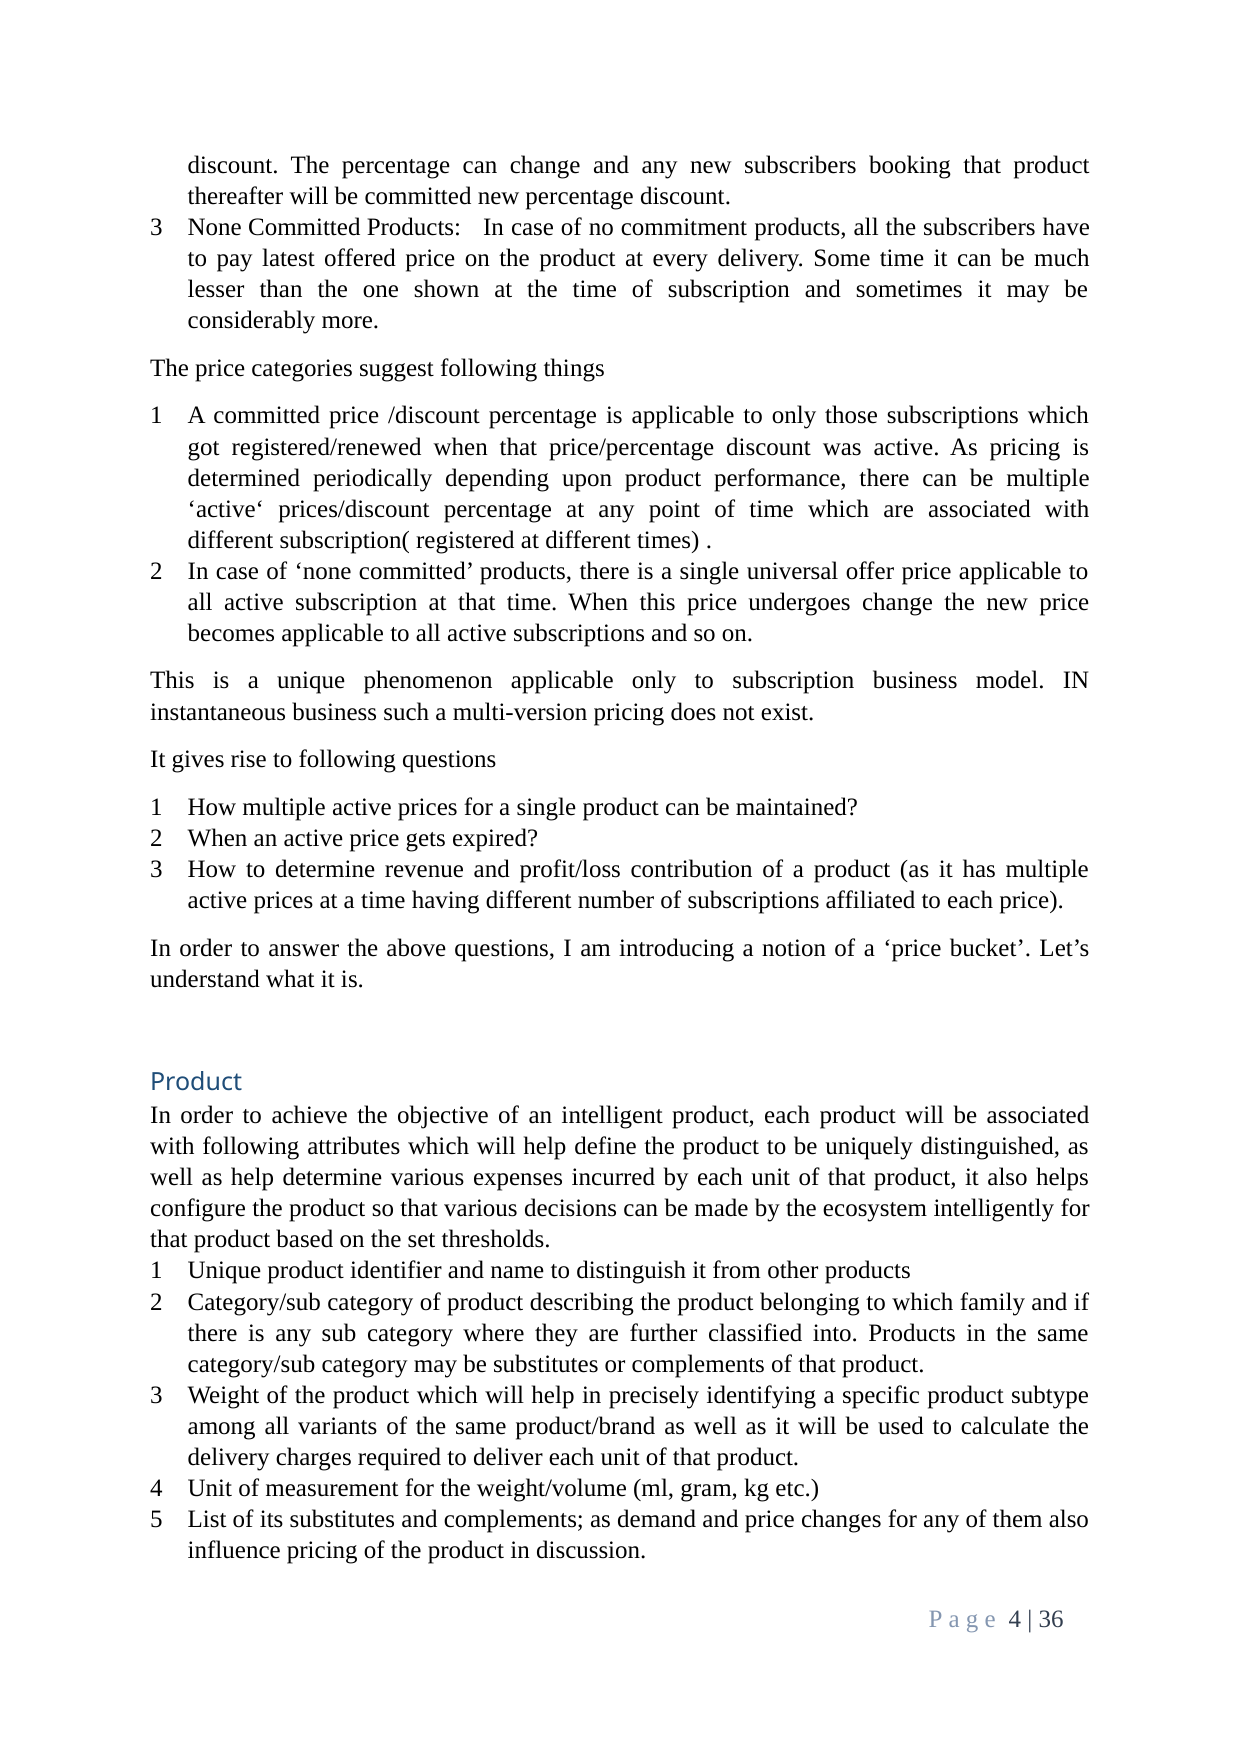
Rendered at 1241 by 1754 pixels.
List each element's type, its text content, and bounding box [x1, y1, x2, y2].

list In case of ‘none committed’ products, there is a single universal offer price applicable to all active subscription at that time. When this price undergoes change the new price becomes applicable to all active subscriptions and so on. [150, 556, 1090, 647]
list Unit of measurement for the weight/volume (ml, gram, kg etc.) [150, 1473, 1090, 1502]
list List of its substitutes and complements; as demand and price changes for any of them also influence pricing of the product in discussion. [150, 1504, 1090, 1564]
list When an active price gets expired? [150, 823, 1090, 852]
list Unique product identifier and name to distinguish it from other products [150, 1256, 1090, 1284]
list None Committed Products: In case of no commitment products, all the subscribers have to pay latest offered price on the product at every delivery. Some time it can be much lesser than the one shown at the time of subscription and sometimes it may be considerably more. [150, 212, 1090, 334]
list How to determine revenue and profit/loss contribution of a product (as it has multiple active prices at a time having different number of subscriptions affiliated to each price). [150, 854, 1090, 914]
subtitle Product [150, 1063, 1090, 1098]
text In order to answer the above questions, I am introducing a notion of a ‘price bucket’. Let’s understand what it is. [150, 933, 1090, 993]
list discount. The percentage can change and any new subscribers booking that product thereafter will be committed new percentage discount. [150, 150, 1090, 210]
list Weight of the product which will help in precisely identifying a specific product subtype among all variants of the same product/brand as well as it will be used to calculate the delivery charges required to deliver each unit of that product. [150, 1380, 1090, 1471]
list How multiple active prices for a single product can be maintained? [150, 792, 1090, 821]
list In order to achieve the objective of an intelligent product, each product will be associated with following attributes which will help define the product to be uniquely distinguished, as well as help determine various expenses incurred by each unit of that product, it also helps configure the product so that various decisions can be made by the ecosystem intelligently for that product based on the set thresholds. [150, 1100, 1090, 1253]
text This is a unique phenomenon applicable only to subscription business model. IN instantaneous business such a multi-version pricing does not exist. [150, 666, 1090, 725]
text The price categories suggest following things [150, 353, 1090, 382]
list Category/sub category of product describing the product belonging to which family and if there is any sub category where they are further classified into. Products in the same category/sub category may be substitutes or complements of that product. [150, 1287, 1090, 1377]
list A committed price /discount percentage is applicable to only those subscriptions which got registered/renewed when that price/percentage discount was active. As pricing is determined periodically depending upon product performance, there can be multiple ‘active‘ prices/discount percentage at any point of time which are associated with different subscription( registered at different times) . [150, 401, 1090, 553]
text It gives rise to following questions [150, 744, 1090, 773]
